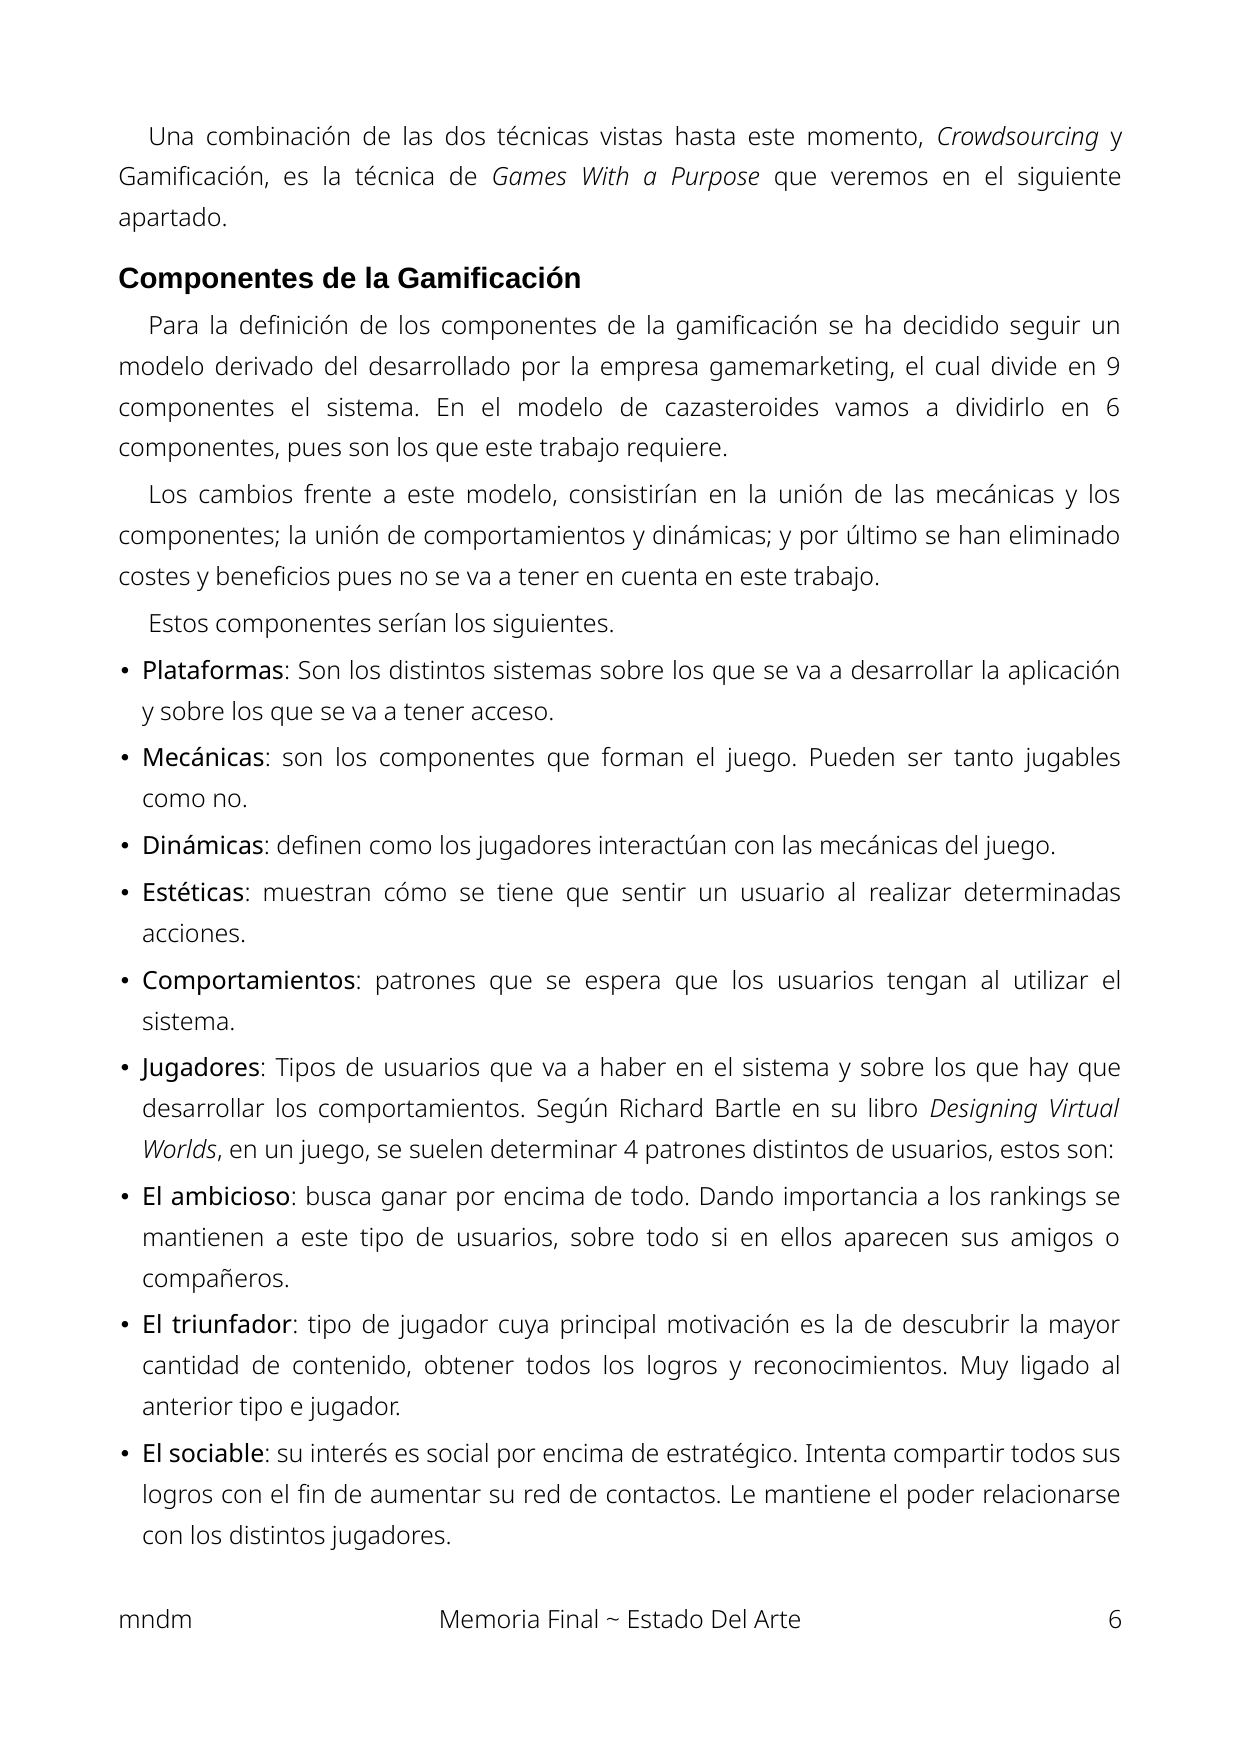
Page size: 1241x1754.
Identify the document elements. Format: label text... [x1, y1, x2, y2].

text Los cambios frente a este modelo, consistirían en la unión de las mecánicas y los componentes; la unión de comportamientos y dinámicas; y por último se han eliminado costes y beneficios pues no se va a tener en cuenta en este trabajo. [118, 477, 1122, 593]
list Estéticas: muestran cómo se tiene que sentir un usuario al realizar determinadas acciones. [121, 874, 1122, 949]
list Mecánicas: son los componentes que forman el juego. Pueden ser tanto jugables como no. [121, 740, 1122, 815]
text Para la definición de los componentes de la gamificación se ha decidido seguir un modelo derivado del desarrollado por la empresa gamemarketing, el cual divide en 9 componentes el sistema. En el modelo de cazasteroides vamos a dividirlo en 6 componentes, pues son los que este trabajo requiere. [118, 307, 1122, 464]
list El triunfador: tipo de jugador cuya principal motivación es la de descubrir la mayor cantidad de contenido, obtener todos los logros y reconocimientos. Muy ligado al anterior tipo e jugador. [121, 1307, 1122, 1423]
subtitle Componentes de la Gamificación [118, 261, 1122, 295]
text Una combinación de las dos técnicas vistas hasta este momento, Crowdsourcing y Gamificación, es la técnica de Games With a Purpose que veremos en el siguiente apartado. [118, 118, 1122, 234]
list Jugadores: Tipos de usuarios que va a haber en el sistema y sobre los que hay que desarrollar los comportamientos. Según Richard Bartle en su libro Designing Virtual Worlds, en un juego, se suelen determinar 4 patrones distintos de usuarios, estos son: [121, 1050, 1122, 1166]
text Estos componentes serían los siguientes. [118, 605, 1122, 639]
list Plataformas: Son los distintos sistemas sobre los que se va a desarrollar la aplicación y sobre los que se va a tener acceso. [121, 652, 1122, 727]
list Comportamientos: patrones que se espera que los usuarios tengan al utilizar el sistema. [121, 962, 1122, 1037]
list Dinámicas: definen como los jugadores interactúan con las mecánicas del juego. [121, 828, 1122, 862]
list El ambicioso: busca ganar por encima de todo. Dando importancia a los rankings se mantienen a este tipo de usuarios, sobre todo si en ellos aparecen sus amigos o compañeros. [121, 1178, 1122, 1294]
list El sociable: su interés es social por encima de estratégico. Intenta compartir todos sus logros con el fin de aumentar su red de contactos. Le mantiene el poder relacionarse con los distintos jugadores. [121, 1436, 1122, 1551]
